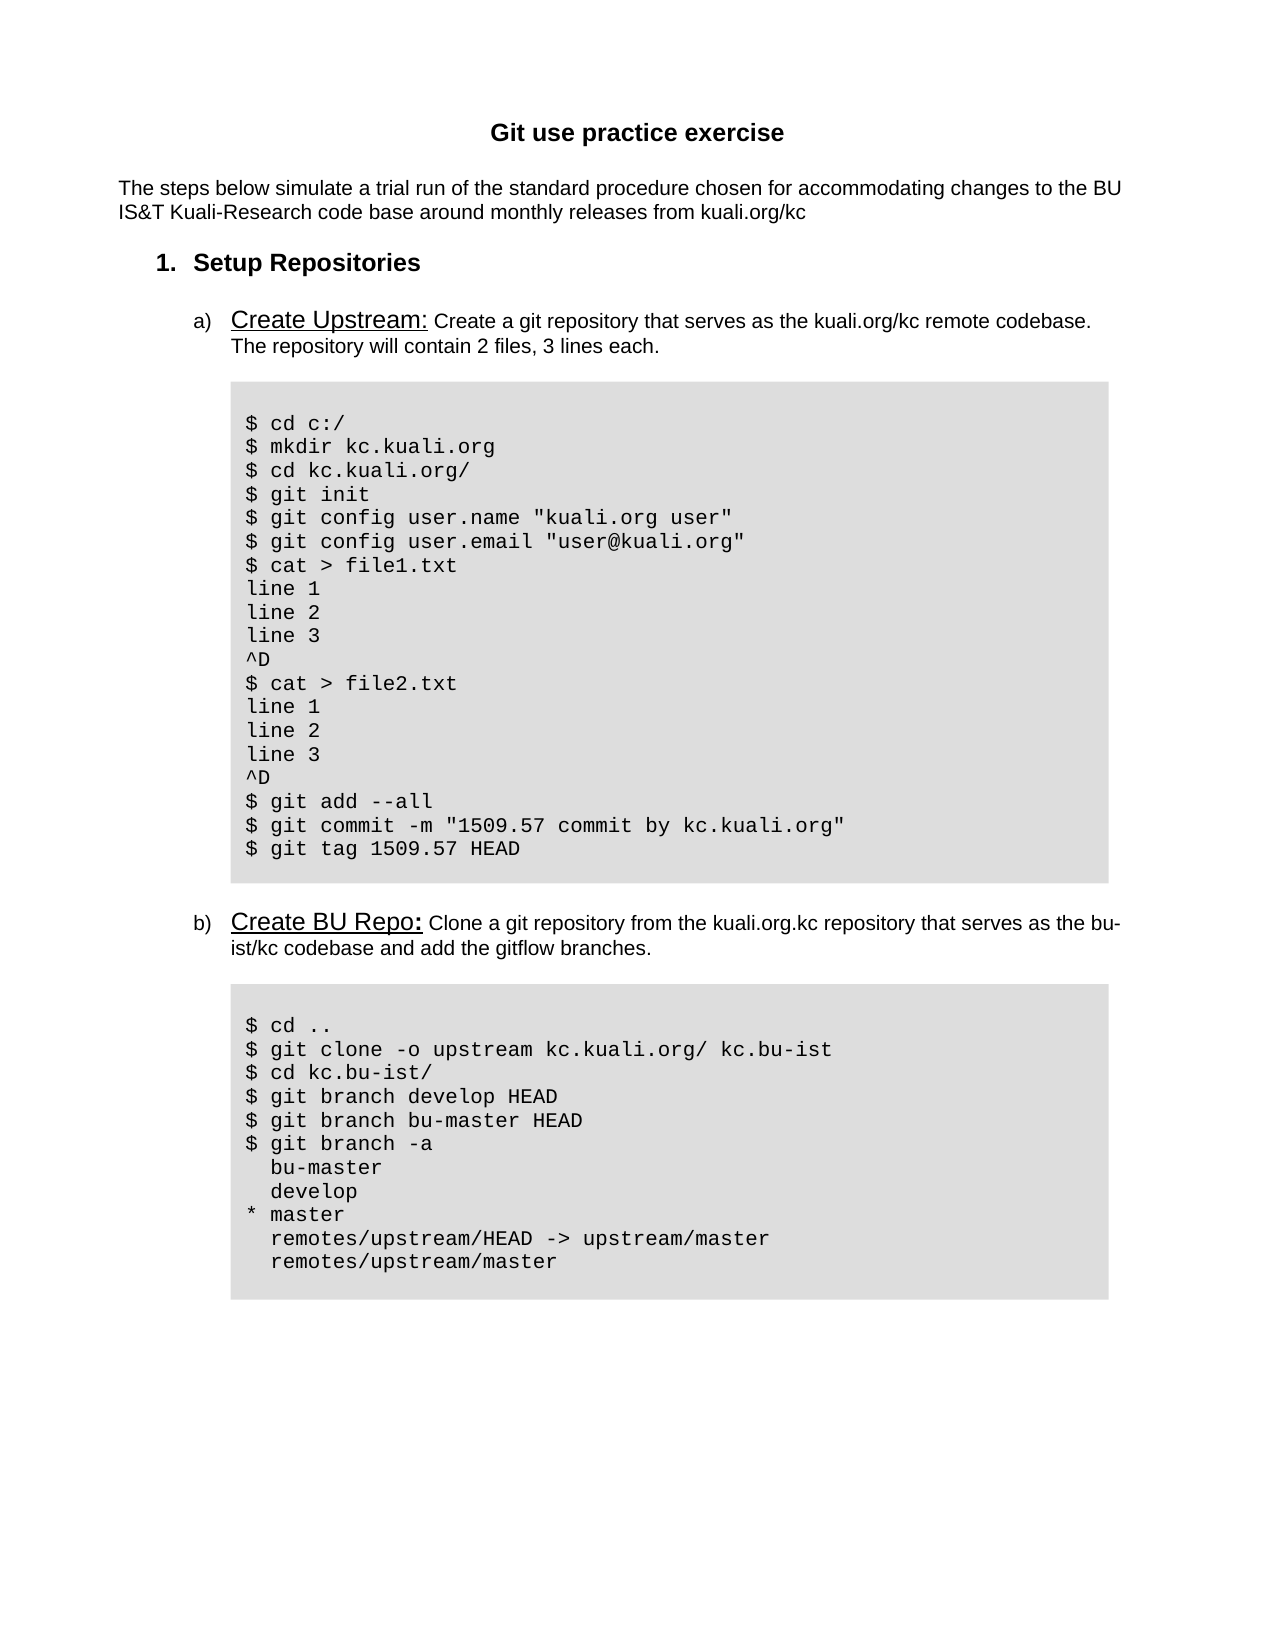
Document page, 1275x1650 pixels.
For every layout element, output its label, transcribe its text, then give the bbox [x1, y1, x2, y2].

text Git use practice exercise [118, 118, 1157, 176]
list Create Upstream: Create a git repository that serves as the kuali.org/kc remote codebase. The repository will contain 2 files, 3 lines each. [193, 305, 1157, 907]
list Create BU Repo: Clone a git repository from the kuali.org.kc repository that serves as the bu-ist/kc codebase and add the gitflow branches. [193, 907, 1157, 1300]
text The steps below simulate a trial run of the standard procedure chosen for accommodating changes to the BU IS&T Kuali-Research code base around monthly releases from kuali.org/kc [118, 176, 1157, 223]
list Setup Repositories [156, 247, 1157, 305]
